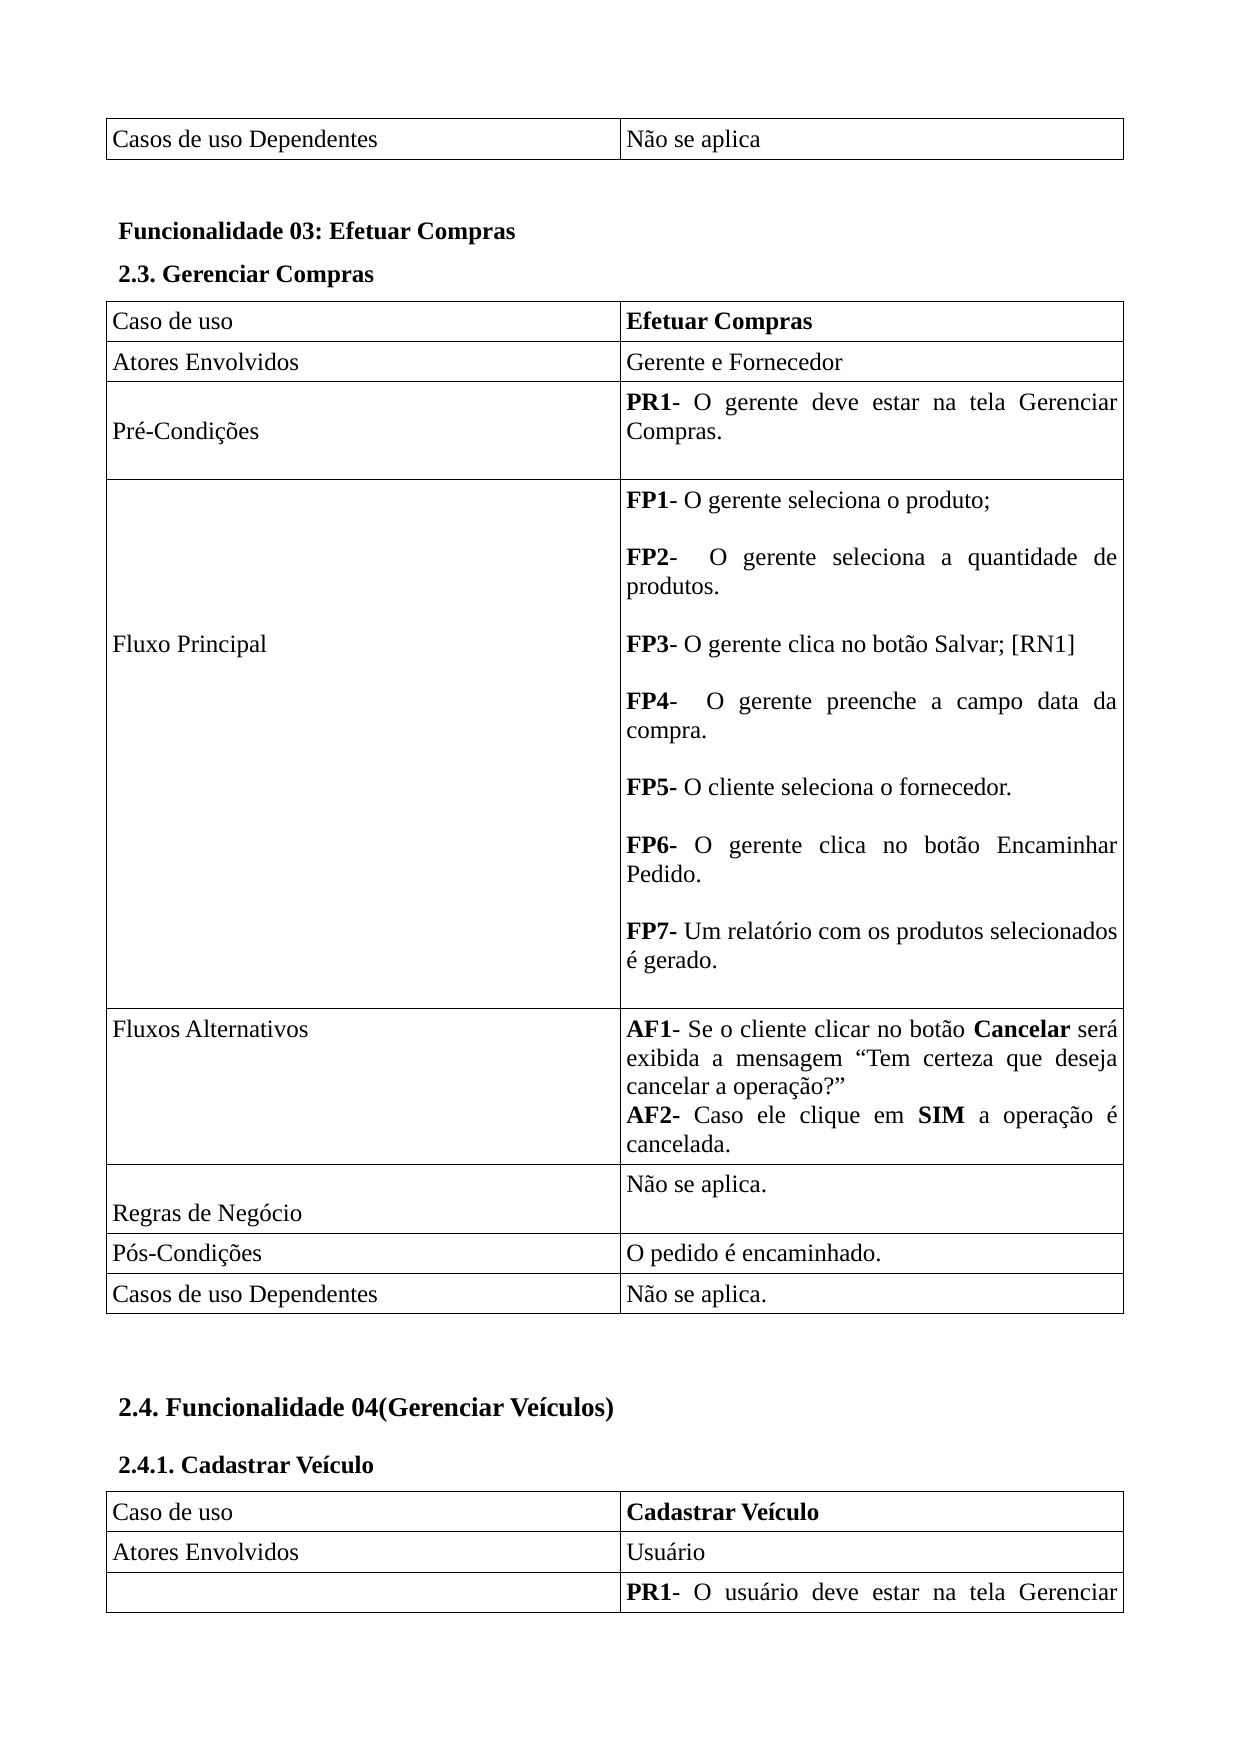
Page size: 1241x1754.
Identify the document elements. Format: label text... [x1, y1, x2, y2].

table_header Cadastrar Veículo [621, 1492, 1123, 1531]
table_cell Usuário [621, 1532, 1123, 1572]
table_cell Fluxos Alternativos [107, 1009, 620, 1163]
table_header Caso de uso [107, 1492, 620, 1531]
subtitle 2.4. Funcionalidade 04(Gerenciar Veículos) [118, 1392, 1122, 1423]
subtitle 2.3. Gerenciar Compras [118, 259, 1122, 288]
subtitle 2.4.1. Cadastrar Veículo [118, 1450, 1122, 1478]
table_cell AF1- Se o cliente clicar no botão Cancelar será exibida a mensagem “Tem certeza que deseja cancelar a operação?” AF2- Caso ele clique em SIM a operação é cancelada. [621, 1009, 1123, 1163]
table_cell Fluxo Principal [107, 480, 620, 1008]
table_cell FP1- O gerente seleciona o produto; FP2- O gerente seleciona a quantidade de produtos. FP3- O gerente clica no botão Salvar; [RN1] FP4- O gerente preenche a campo data da compra. FP5- O cliente seleciona o fornecedor. FP6- O gerente clica no botão Encaminhar Pedido. FP7- Um relatório com os produtos selecionados é gerado. [621, 480, 1123, 1008]
table_cell Não se aplica. [621, 1165, 1123, 1232]
table_cell Não se aplica. [621, 1274, 1123, 1313]
table_cell PR1- O usuário deve estar na tela Gerenciar [621, 1573, 1123, 1612]
text Funcionalidade 03: Efetuar Compras [118, 216, 1122, 245]
table_cell PR1- O gerente deve estar na tela Gerenciar Compras. [621, 382, 1123, 479]
table_cell Gerente e Fornecedor [621, 342, 1123, 381]
table_cell O pedido é encaminhado. [621, 1234, 1123, 1273]
table_cell [107, 1573, 620, 1612]
table_cell Casos de uso Dependentes [107, 119, 620, 158]
table_cell Regras de Negócio [107, 1165, 620, 1232]
table_cell Não se aplica [621, 119, 1123, 158]
table_cell Pós-Condições [107, 1234, 620, 1273]
table_cell Casos de uso Dependentes [107, 1274, 620, 1313]
table_cell Atores Envolvidos [107, 342, 620, 381]
table_cell Atores Envolvidos [107, 1532, 620, 1572]
table_header Caso de uso [107, 302, 620, 341]
table_cell Pré-Condições [107, 382, 620, 479]
table_header Efetuar Compras [621, 302, 1123, 341]
